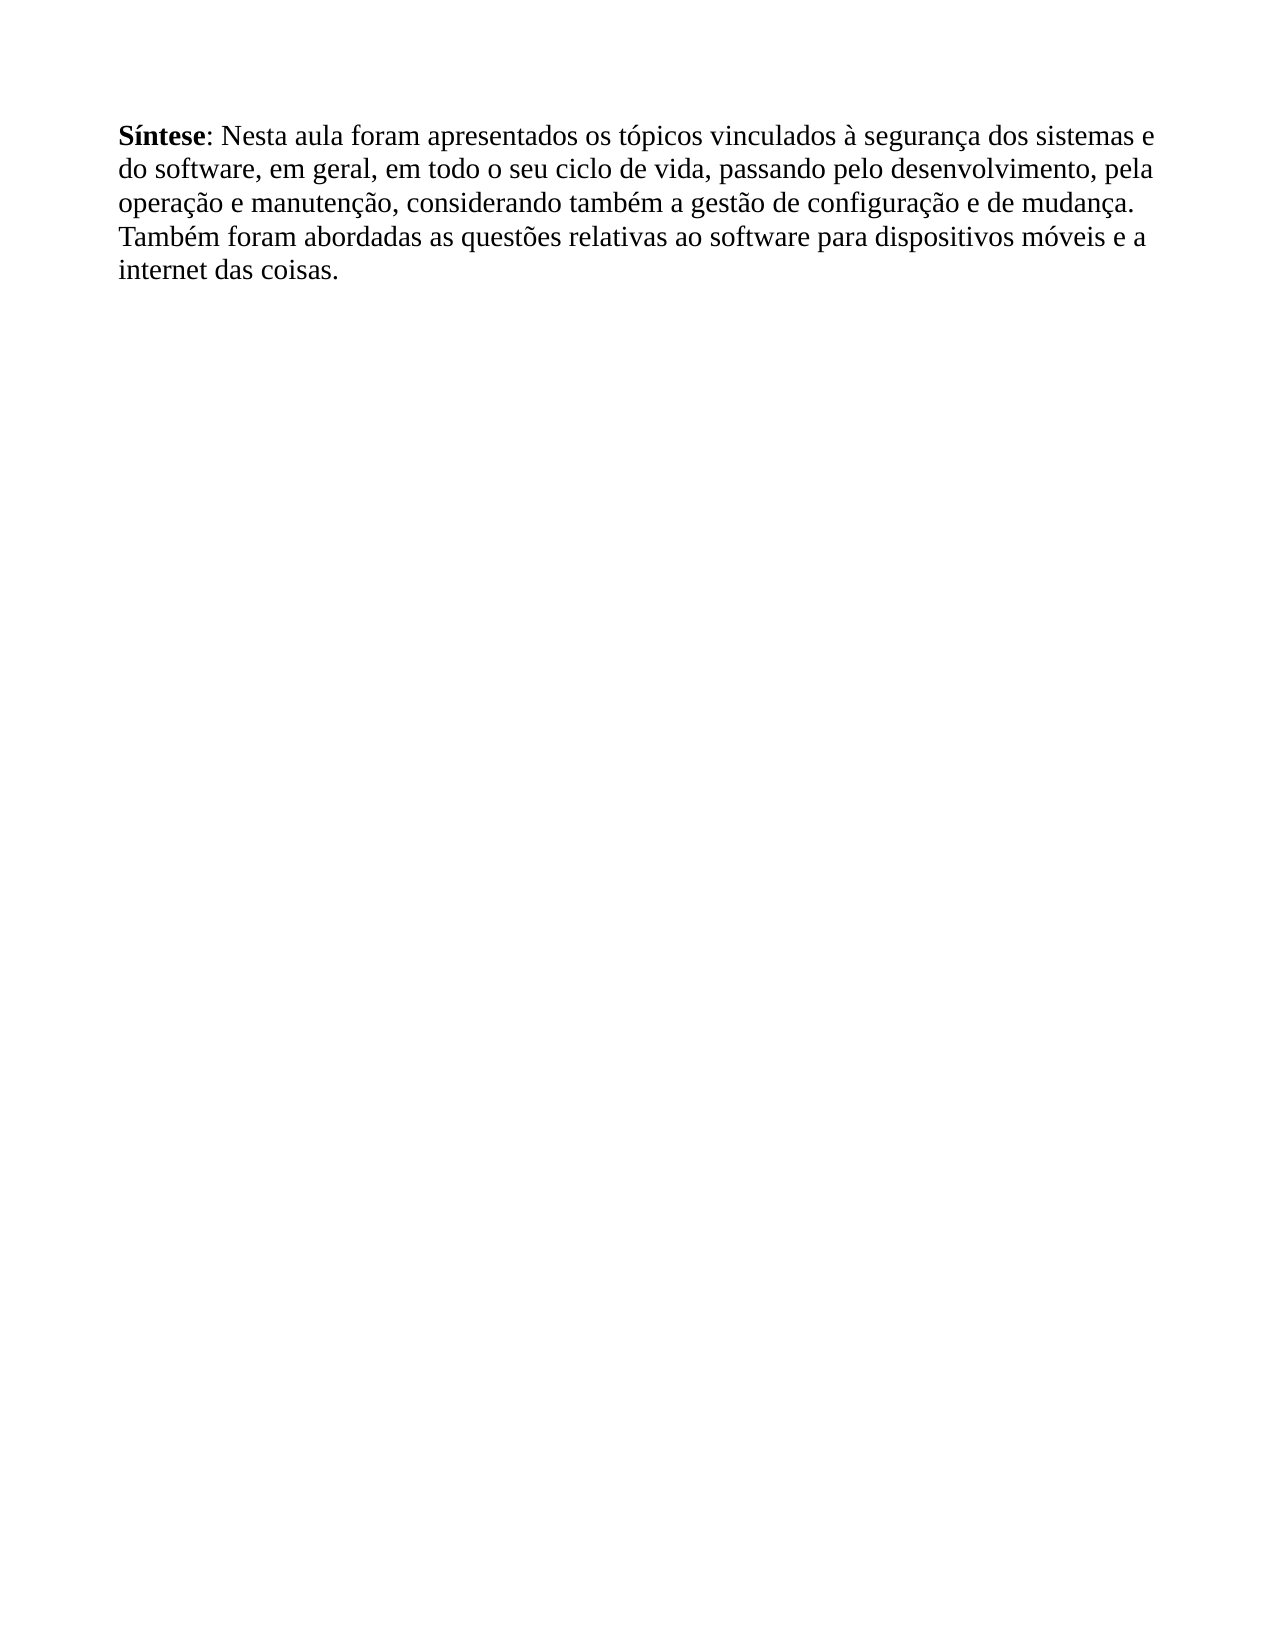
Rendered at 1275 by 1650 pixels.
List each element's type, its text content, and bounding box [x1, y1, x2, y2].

text Síntese: Nesta aula foram apresentados os tópicos vinculados à segurança dos sistemas e do software, em geral, em todo o seu ciclo de vida, passando pelo desenvolvimento, pela operação e manutenção, considerando também a gestão de configuração e de mudança. Também foram abordadas as questões relativas ao software para dispositivos móveis e a internet das coisas. [118, 118, 1157, 286]
